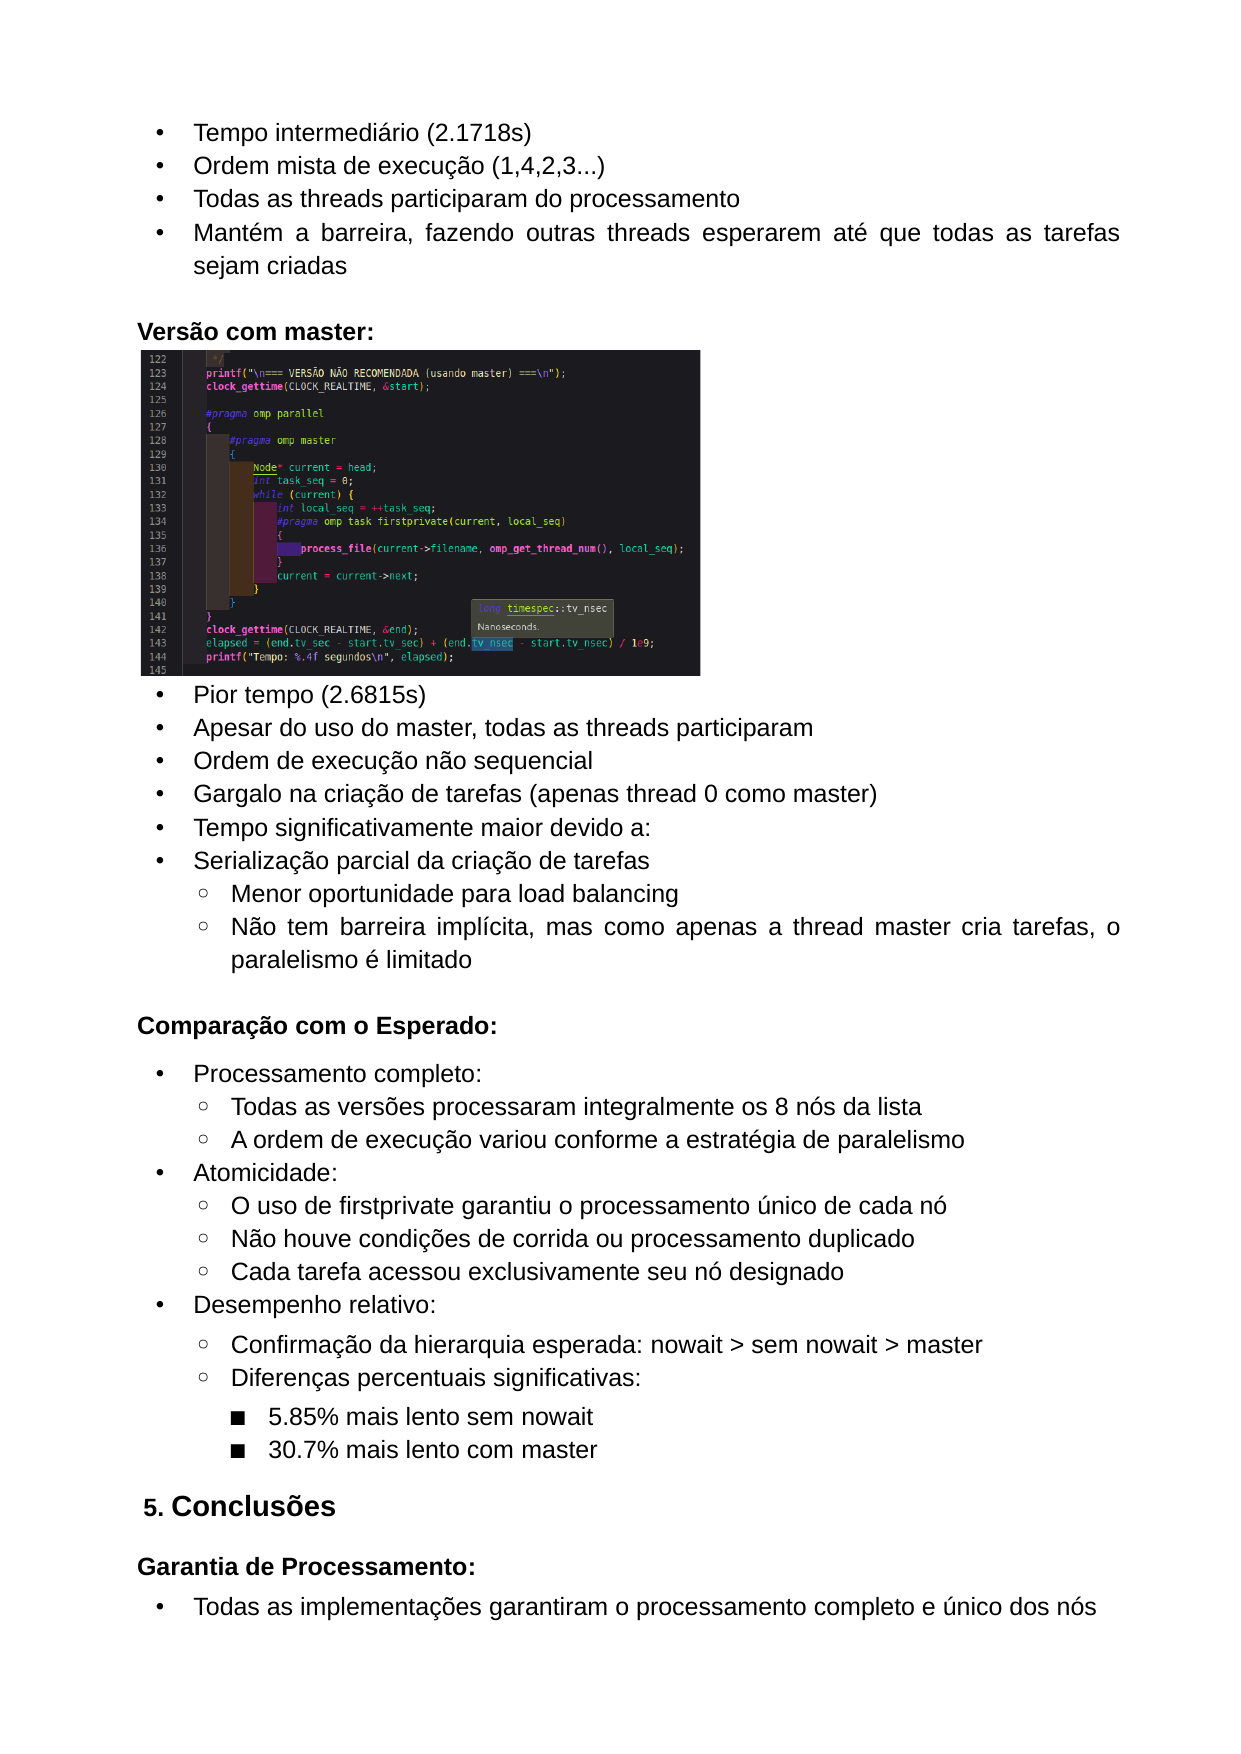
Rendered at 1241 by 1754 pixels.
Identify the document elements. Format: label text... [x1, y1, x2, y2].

list Processamento completo: [156, 1059, 1122, 1087]
list Mantém a barreira, fazendo outras threads esperarem até que todas as tarefas sejam criadas [156, 217, 1122, 279]
list Não houve condições de corrida ou processamento duplicado [193, 1224, 1122, 1253]
list Atomicidade: [156, 1158, 1122, 1187]
list 30.7% mais lento com master [231, 1436, 1122, 1464]
list Não tem barreira implícita, mas como apenas a thread master cria tarefas, o paralelismo é limitado [193, 912, 1122, 974]
list Todas as versões processaram integralmente os 8 nós da lista [193, 1092, 1122, 1121]
list Diferenças percentuais significativas: [193, 1363, 1122, 1392]
text Comparação com o Esperado: [137, 1011, 1122, 1040]
list Serialização parcial da criação de tarefas [156, 846, 1122, 874]
subtitle 5. Conclusões [143, 1489, 1122, 1523]
list Gargalo na criação de tarefas (apenas thread 0 como master) [156, 779, 1122, 808]
list Desempenho relativo: [156, 1291, 1122, 1319]
list A ordem de execução variou conforme a estratégia de paralelismo [193, 1125, 1122, 1154]
list Cada tarefa acessou exclusivamente seu nó designado [193, 1257, 1122, 1286]
list Versão com master: [118, 317, 1122, 345]
list Pior tempo (2.6815s) [156, 395, 1122, 709]
list Apesar do uso do master, todas as threads participaram [156, 713, 1122, 742]
list Ordem mista de execução (1,4,2,3...) [156, 151, 1122, 180]
list Garantia de Processamento: [118, 1552, 1122, 1581]
list 5.85% mais lento sem nowait [231, 1402, 1122, 1431]
list Confirmação da hierarquia esperada: nowait > sem nowait > master [193, 1330, 1122, 1359]
list Todas as threads participaram do processamento [156, 184, 1122, 213]
list Menor oportunidade para load balancing [193, 879, 1122, 908]
list Todas as implementações garantiram o processamento completo e único dos nós [156, 1592, 1122, 1620]
picture [140, 350, 701, 676]
list O uso de firstprivate garantiu o processamento único de cada nó [193, 1191, 1122, 1220]
list Tempo intermediário (2.1718s) [156, 118, 1122, 147]
list Tempo significativamente maior devido a: [156, 812, 1122, 841]
list Ordem de execução não sequencial [156, 746, 1122, 775]
